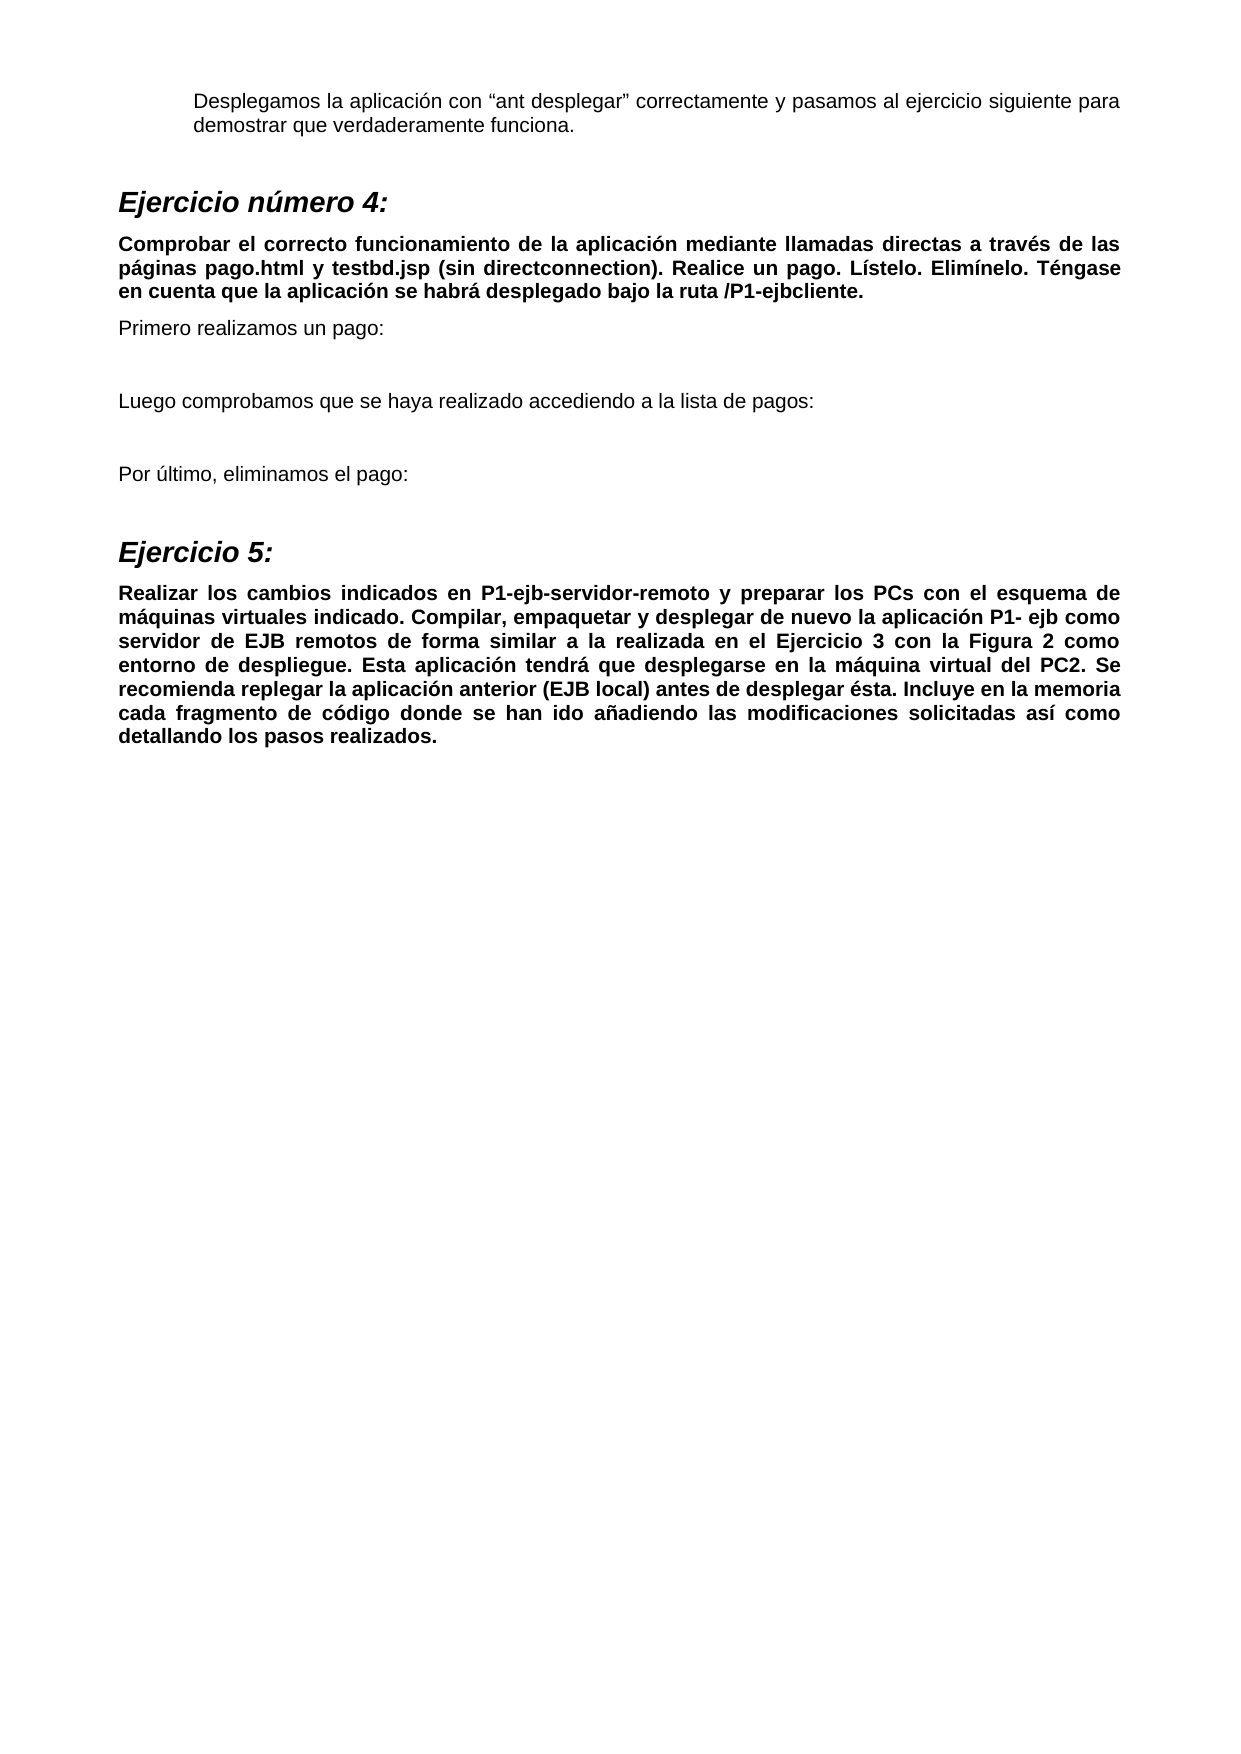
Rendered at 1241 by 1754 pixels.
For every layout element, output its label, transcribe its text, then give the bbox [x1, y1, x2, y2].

text Luego comprobamos que se haya realizado accediendo a la lista de pagos: [118, 389, 1122, 413]
list Desplegamos la aplicación con “ant desplegar” correctamente y pasamos al ejercicio siguiente para demostrar que verdaderamente funciona. [156, 88, 1122, 136]
text Primero realizamos un pago: [118, 316, 1122, 340]
text Ejercicio 5: [118, 534, 1122, 568]
text Ejercicio número 4: [118, 185, 1122, 219]
text Realizar los cambios indicados en P1-ejb-servidor-remoto y preparar los PCs con el esquema de máquinas virtuales indicado. Compilar, empaquetar y desplegar de nuevo la aplicación P1- ejb como servidor de EJB remotos de forma similar a la realizada en el Ejercicio 3 con la Figura 2 como entorno de despliegue. Esta aplicación tendrá que desplegarse en la máquina virtual del PC2. Se recomienda replegar la aplicación anterior (EJB local) antes de desplegar ésta. Incluye en la memoria cada fragmento de código donde se han ido añadiendo las modificaciones solicitadas así como detallando los pasos realizados. [118, 581, 1122, 748]
text Por último, eliminamos el pago: [118, 462, 1122, 486]
text Comprobar el correcto funcionamiento de la aplicación mediante llamadas directas a través de las páginas pago.html y testbd.jsp (sin directconnection). Realice un pago. Lístelo. Elimínelo. Téngase en cuenta que la aplicación se habrá desplegado bajo la ruta /P1-ejbcliente. [118, 231, 1122, 303]
